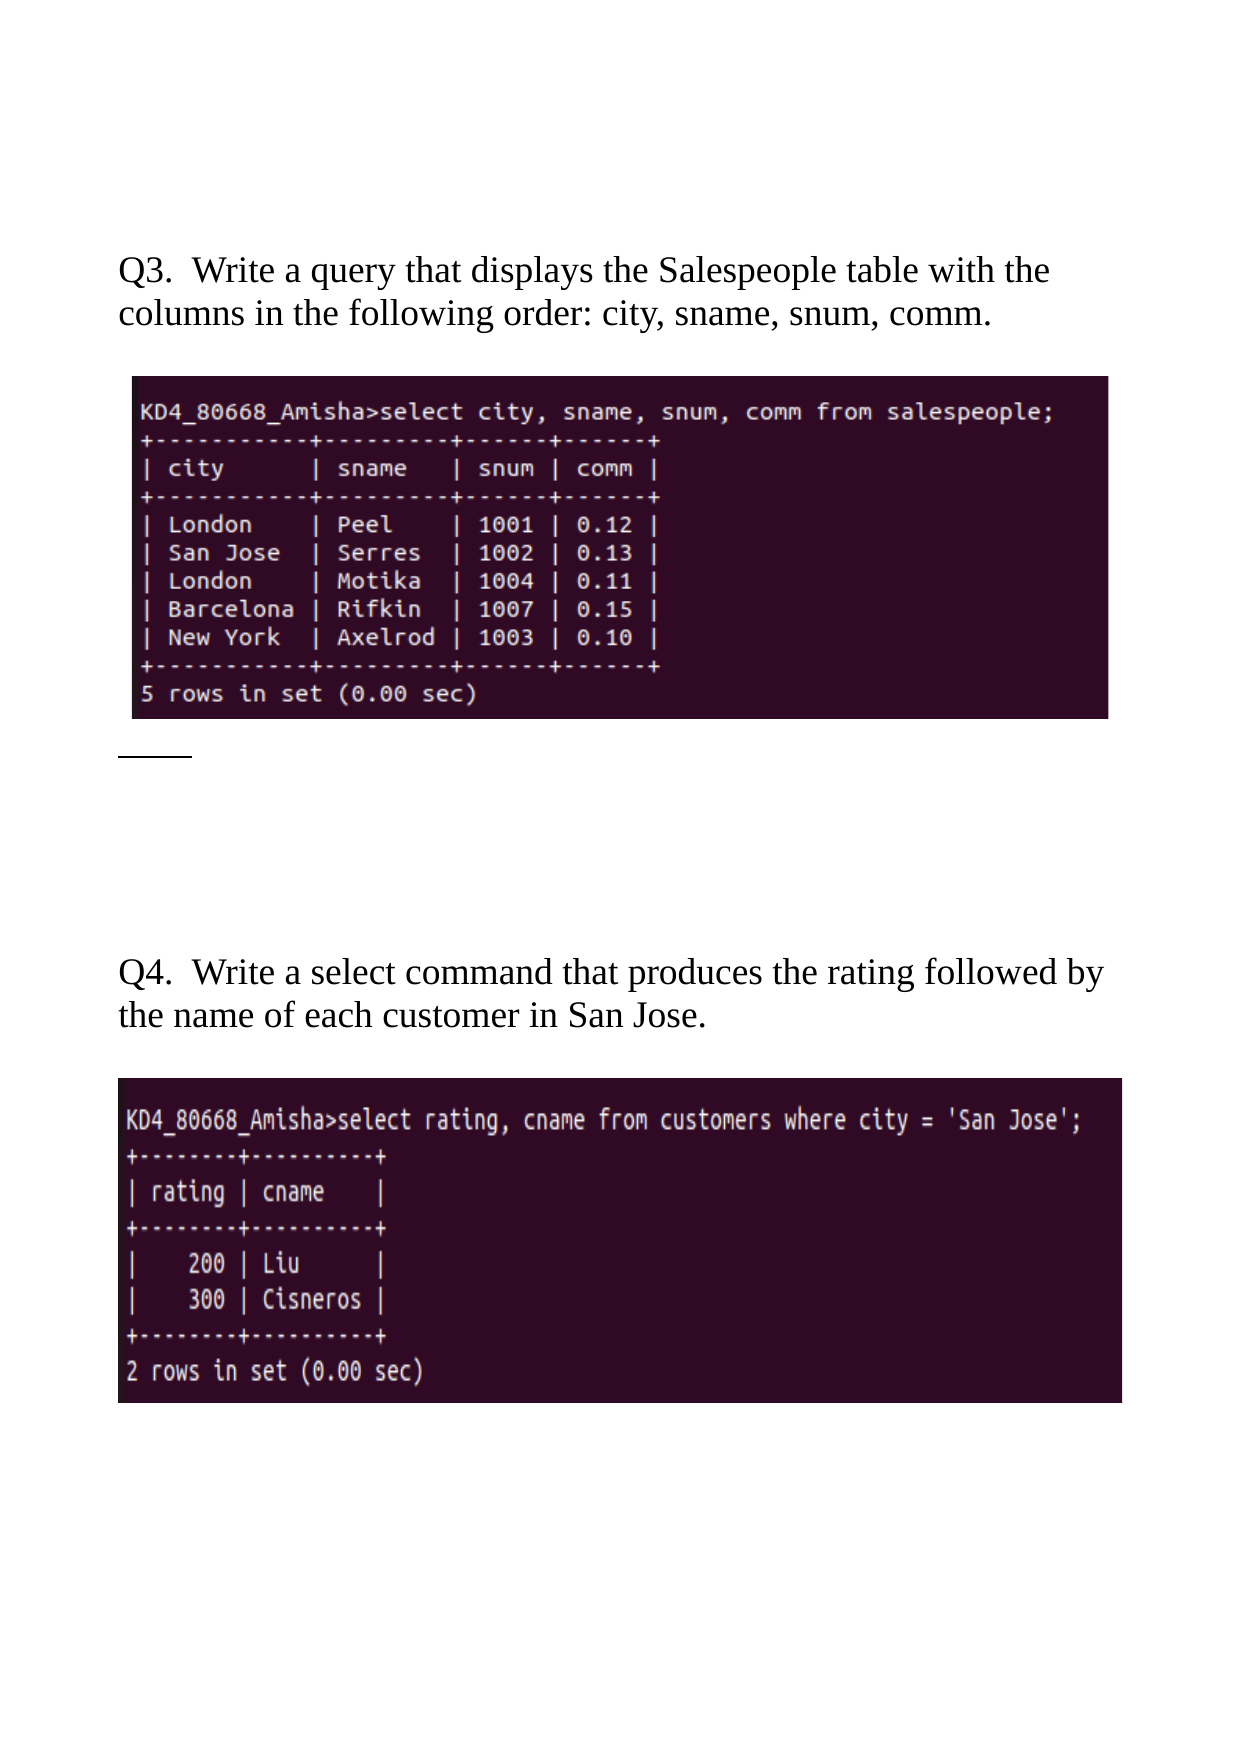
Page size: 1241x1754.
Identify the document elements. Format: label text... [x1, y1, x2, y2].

picture [118, 1078, 1123, 1403]
text Q3. Write a query that displays the Salespeople table with the columns in the following order: city, sname, snum, comm. [118, 247, 1122, 334]
text Q4. Write a select command that produces the rating followed by the name of each customer in San Jose. [118, 949, 1122, 1035]
picture [131, 376, 1109, 719]
